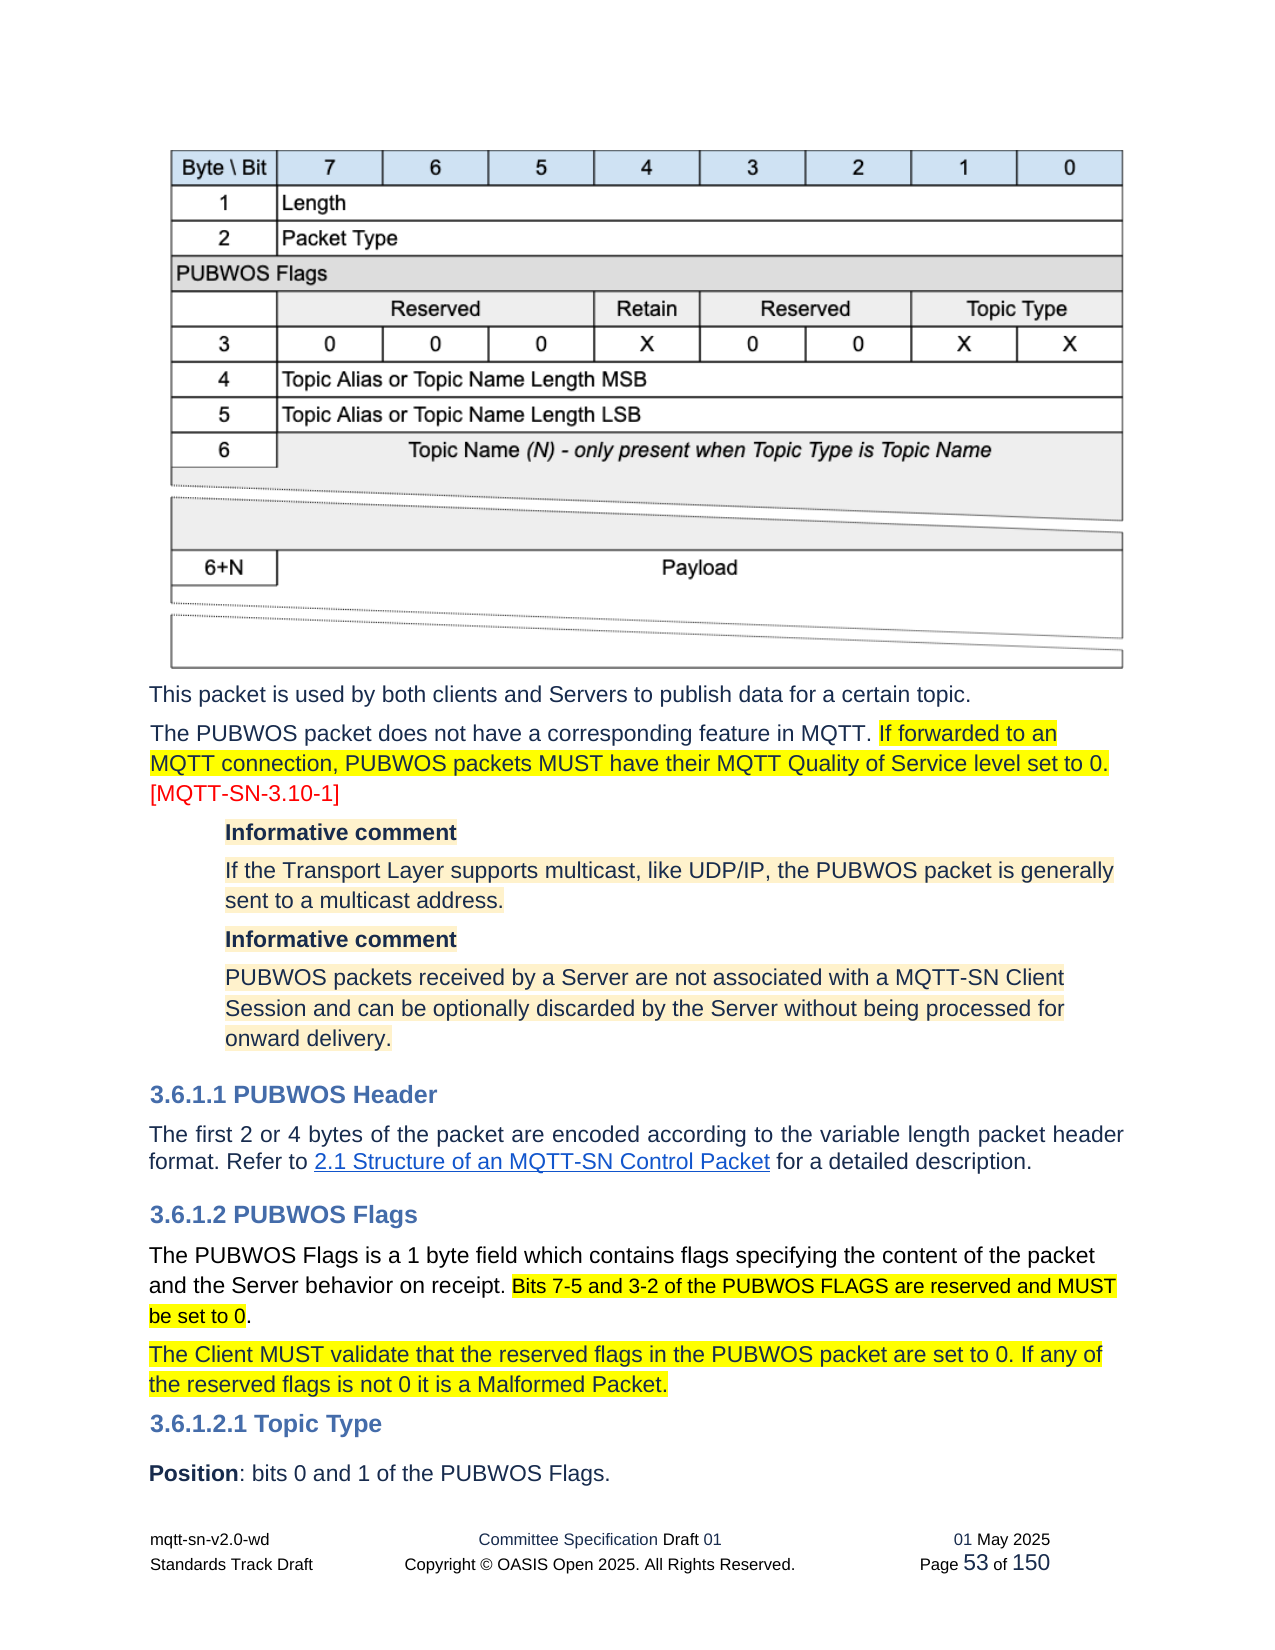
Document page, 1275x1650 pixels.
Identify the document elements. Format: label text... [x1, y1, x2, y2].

text The PUBWOS Flags is a 1 byte field which contains flags specifying the content of the packet and the Server behavior on receipt. Bits 7-5 and 3-2 of the PUBWOS FLAGS are reserved and MUST be set to 0. [148, 1242, 1124, 1328]
text The first 2 or 4 bytes of the packet are encoded according to the variable length packet header format. Refer to 2.1 Structure of an MQTT-SN Control Packet for a detailed description. [148, 1121, 1124, 1174]
picture [148, 150, 1124, 669]
text PUBWOS packets received by a Server are not associated with a MQTT-SN Client Session and can be optionally discarded by the Server without being processed for onward delivery. [225, 964, 1124, 1051]
text This packet is used by both clients and Servers to publish data for a certain topic. [148, 681, 1124, 707]
subtitle 3.6.1.2.1 Topic Type [150, 1409, 1124, 1438]
text The Client MUST validate that the reserved flags in the PUBWOS packet are set to 0. If any of the reserved flags is not 0 it is a Malformed Packet. [148, 1341, 1124, 1397]
text Position: bits 0 and 1 of the PUBWOS Flags. [148, 1460, 1124, 1486]
subtitle 3.6.1.2 PUBWOS Flags [150, 1200, 1124, 1229]
subtitle 3.6.1.1 PUBWOS Header [150, 1080, 1124, 1109]
text Informative comment [225, 926, 1124, 952]
text Informative comment [225, 818, 1124, 845]
text The PUBWOS packet does not have a corresponding feature in MQTT. If forwarded to an MQTT connection, PUBWOS packets MUST have their MQTT Quality of Service level set to 0. [MQTT-SN-3.10-1] [150, 719, 1124, 806]
text If the Transport Layer supports multicast, like UDP/IP, the PUBWOS packet is generally sent to a multicast address. [225, 857, 1124, 913]
